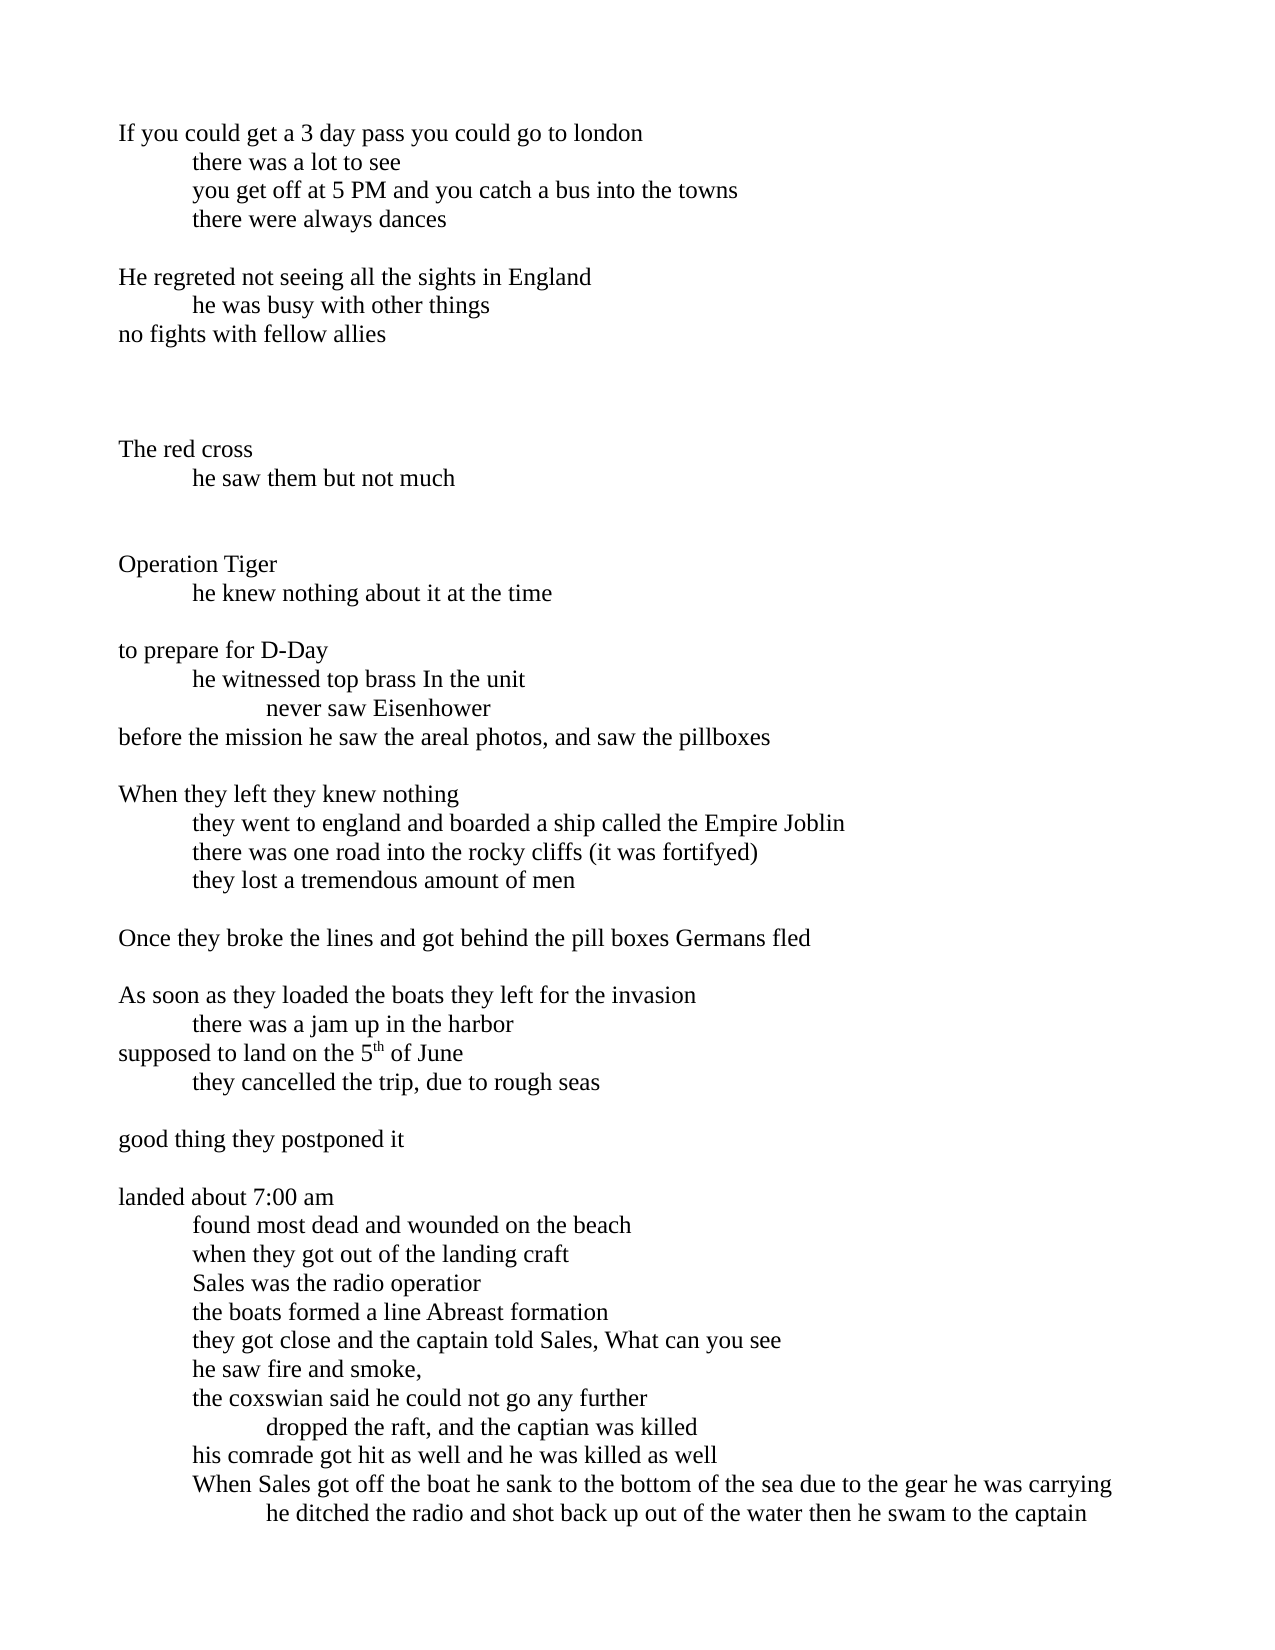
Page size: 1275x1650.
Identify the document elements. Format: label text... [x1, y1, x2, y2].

text the coxswian said he could not go any further [118, 1383, 1157, 1412]
text When Sales got off the boat he sank to the bottom of the sea due to the gear he was carrying [118, 1469, 1157, 1498]
text they lost a tremendous amount of men [118, 866, 1157, 894]
text Sales was the radio operatior [118, 1268, 1157, 1297]
text never saw Eisenhower [118, 693, 1157, 722]
text when they got out of the landing craft [118, 1239, 1157, 1268]
text He regreted not seeing all the sights in England [118, 262, 1157, 291]
text The red cross [118, 434, 1157, 463]
text he witnessed top brass In the unit [118, 664, 1157, 693]
text there were always dances [118, 204, 1157, 233]
text Operation Tiger [118, 549, 1157, 578]
text to prepare for D-Day [118, 636, 1157, 664]
text the boats formed a line Abreast formation [118, 1297, 1157, 1326]
text they cancelled the trip, due to rough seas [118, 1067, 1157, 1096]
text he knew nothing about it at the time [118, 578, 1157, 607]
text As soon as they loaded the boats they left for the invasion [118, 981, 1157, 1009]
text they got close and the captain told Sales, What can you see [118, 1326, 1157, 1354]
text supposed to land on the 5th of June [118, 1038, 1157, 1067]
text Once they broke the lines and got behind the pill boxes Germans fled [118, 923, 1157, 952]
text there was a lot to see [118, 147, 1157, 176]
text found most dead and wounded on the beach [118, 1211, 1157, 1239]
text he ditched the radio and shot back up out of the water then he swam to the captain [118, 1498, 1157, 1527]
text he was busy with other things [118, 291, 1157, 319]
text landed about 7:00 am [118, 1182, 1157, 1211]
text he saw fire and smoke, [118, 1354, 1157, 1383]
text dropped the raft, and the captian was killed [118, 1412, 1157, 1441]
text good thing they postponed it [118, 1124, 1157, 1153]
text you get off at 5 PM and you catch a bus into the towns [118, 176, 1157, 204]
text there was one road into the rocky cliffs (it was fortifyed) [118, 837, 1157, 866]
text no fights with fellow allies [118, 319, 1157, 348]
text he saw them but not much [118, 463, 1157, 492]
text they went to england and boarded a ship called the Empire Joblin [118, 808, 1157, 837]
text If you could get a 3 day pass you could go to london [118, 118, 1157, 147]
text there was a jam up in the harbor [118, 1009, 1157, 1038]
text When they left they knew nothing [118, 779, 1157, 808]
text his comrade got hit as well and he was killed as well [118, 1441, 1157, 1469]
text before the mission he saw the areal photos, and saw the pillboxes [118, 722, 1157, 751]
